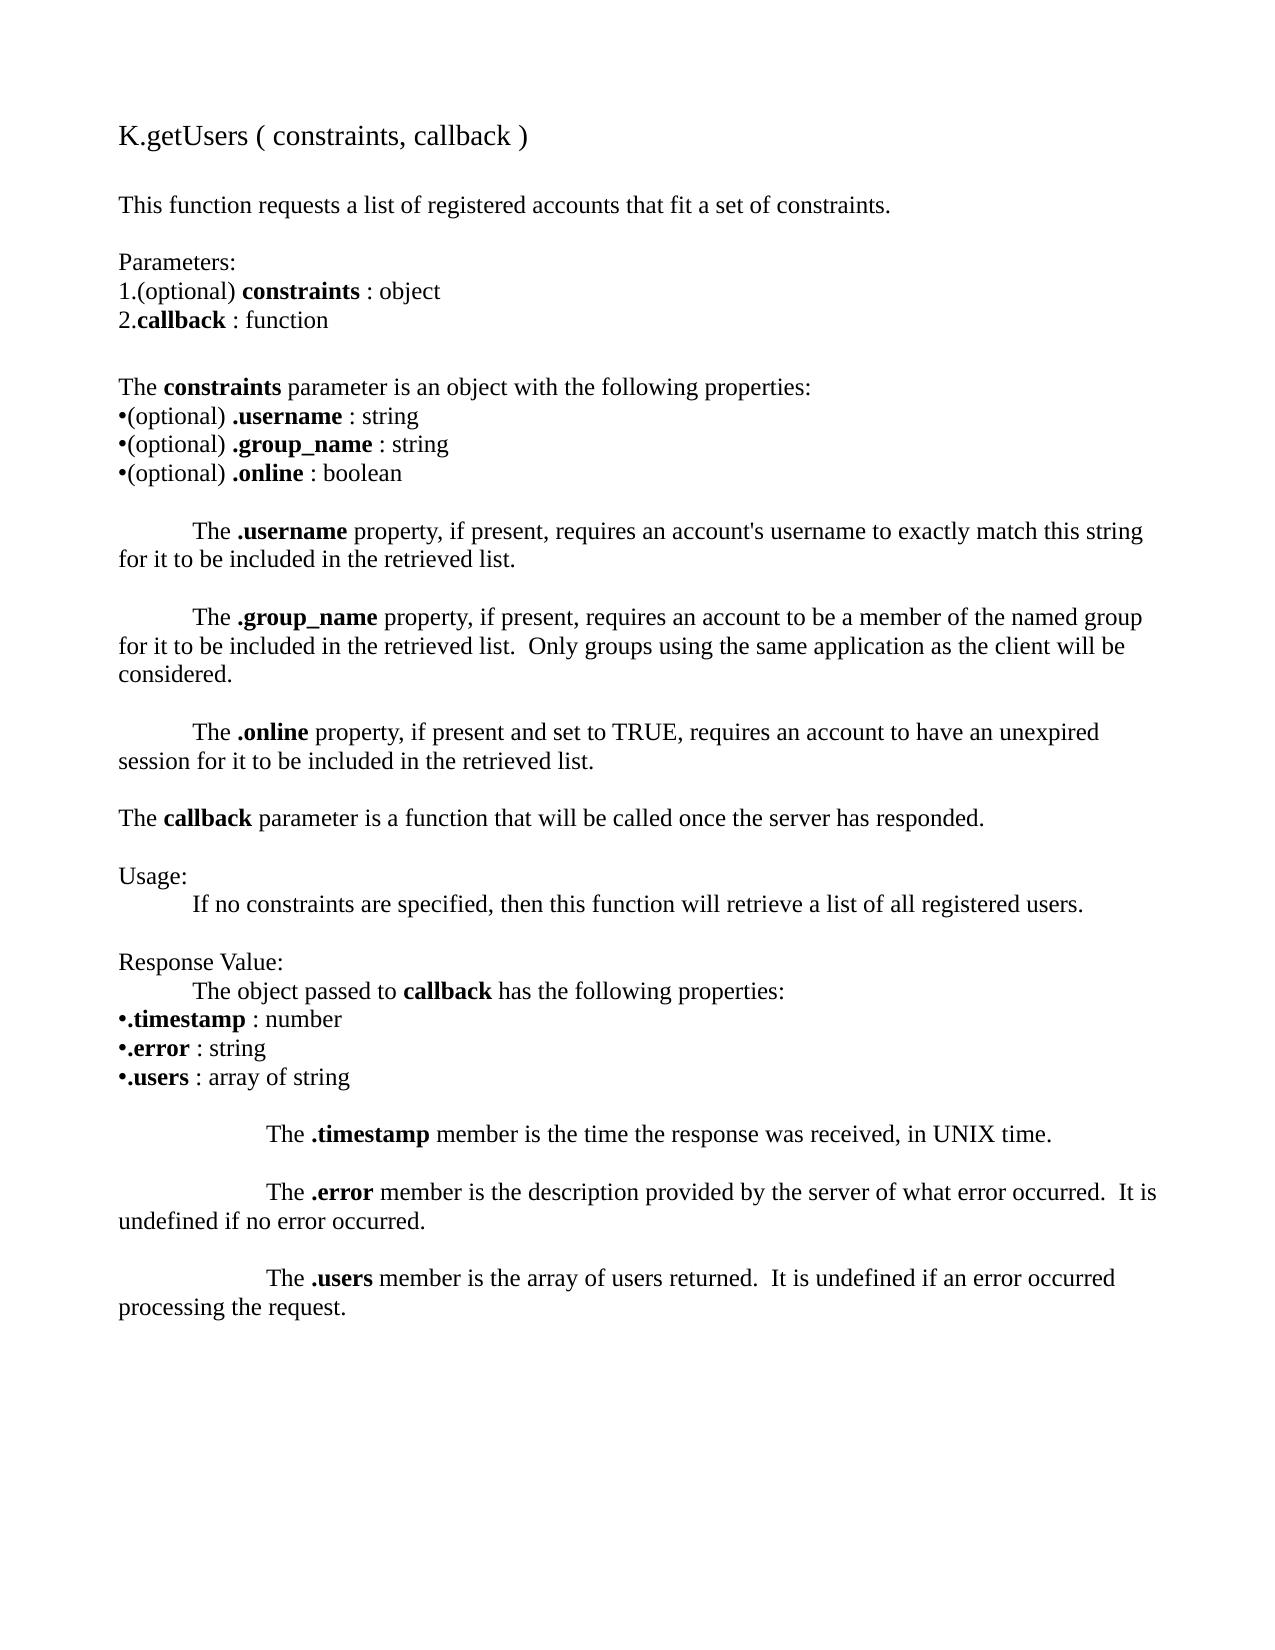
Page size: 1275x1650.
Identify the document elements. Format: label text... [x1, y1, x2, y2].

text K.getUsers ( constraints, callback ) [118, 118, 1157, 152]
text If no constraints are specified, then this function will retrieve a list of all registered users. [118, 889, 1157, 918]
text The .username property, if present, requires an account's username to exactly match this string for it to be included in the retrieved list. [118, 516, 1157, 573]
list (optional) .online : boolean [118, 458, 1157, 487]
text The .timestamp member is the time the response was received, in UNIX time. [118, 1119, 1157, 1148]
text Parameters: [118, 247, 1157, 276]
text The .users member is the array of users returned. It is undefined if an error occurred processing the request. [118, 1263, 1157, 1321]
list (optional) .username : string [118, 401, 1157, 429]
text Usage: [118, 861, 1157, 889]
list .error : string [118, 1033, 1157, 1062]
list .users : array of string [118, 1062, 1157, 1091]
text The callback parameter is a function that will be called once the server has responded. [118, 803, 1157, 832]
list callback : function [118, 305, 1157, 334]
text The object passed to callback has the following properties: [118, 976, 1157, 1004]
text The .group_name property, if present, requires an account to be a member of the named group for it to be included in the retrieved list. Only groups using the same application as the client will be considered. [118, 602, 1157, 688]
text The .online property, if present and set to TRUE, requires an account to have an unexpired session for it to be included in the retrieved list. [118, 717, 1157, 774]
text This function requests a list of registered accounts that fit a set of constraints. [118, 190, 1157, 219]
text The constraints parameter is an object with the following properties: [118, 372, 1157, 401]
list (optional) constraints : object [118, 276, 1157, 305]
text Response Value: [118, 947, 1157, 976]
text The .error member is the description provided by the server of what error occurred. It is undefined if no error occurred. [118, 1177, 1157, 1234]
list .timestamp : number [118, 1004, 1157, 1033]
list (optional) .group_name : string [118, 429, 1157, 458]
